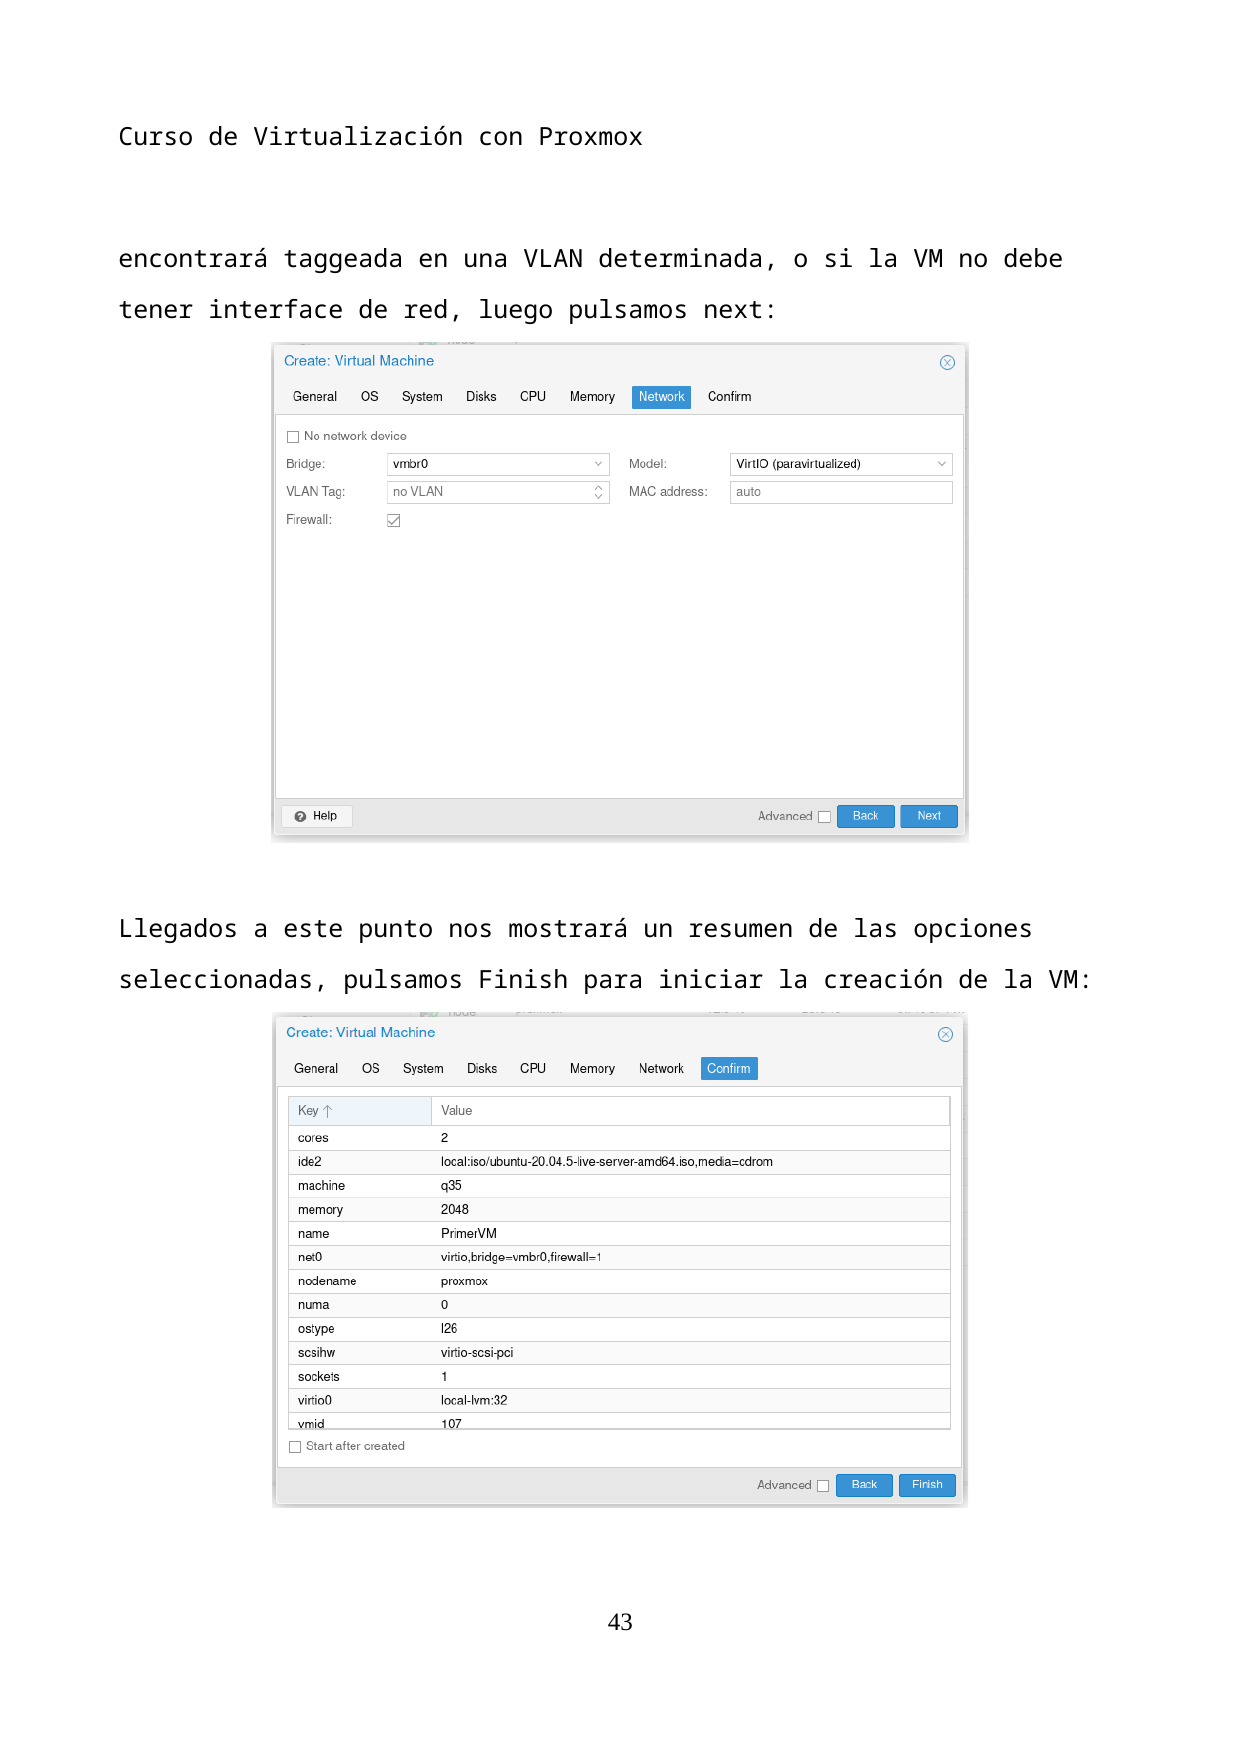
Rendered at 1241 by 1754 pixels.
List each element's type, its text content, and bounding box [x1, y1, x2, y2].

text Llegados a este punto nos mostrará un resumen de las opciones seleccionadas, pulsamos Finish para iniciar la creación de la VM: [118, 911, 1122, 996]
text encontrará taggeada en una VLAN determinada, o si la VM no debe tener interface de red, luego pulsamos next: [118, 241, 1122, 326]
picture [272, 1012, 969, 1508]
picture [271, 342, 969, 843]
